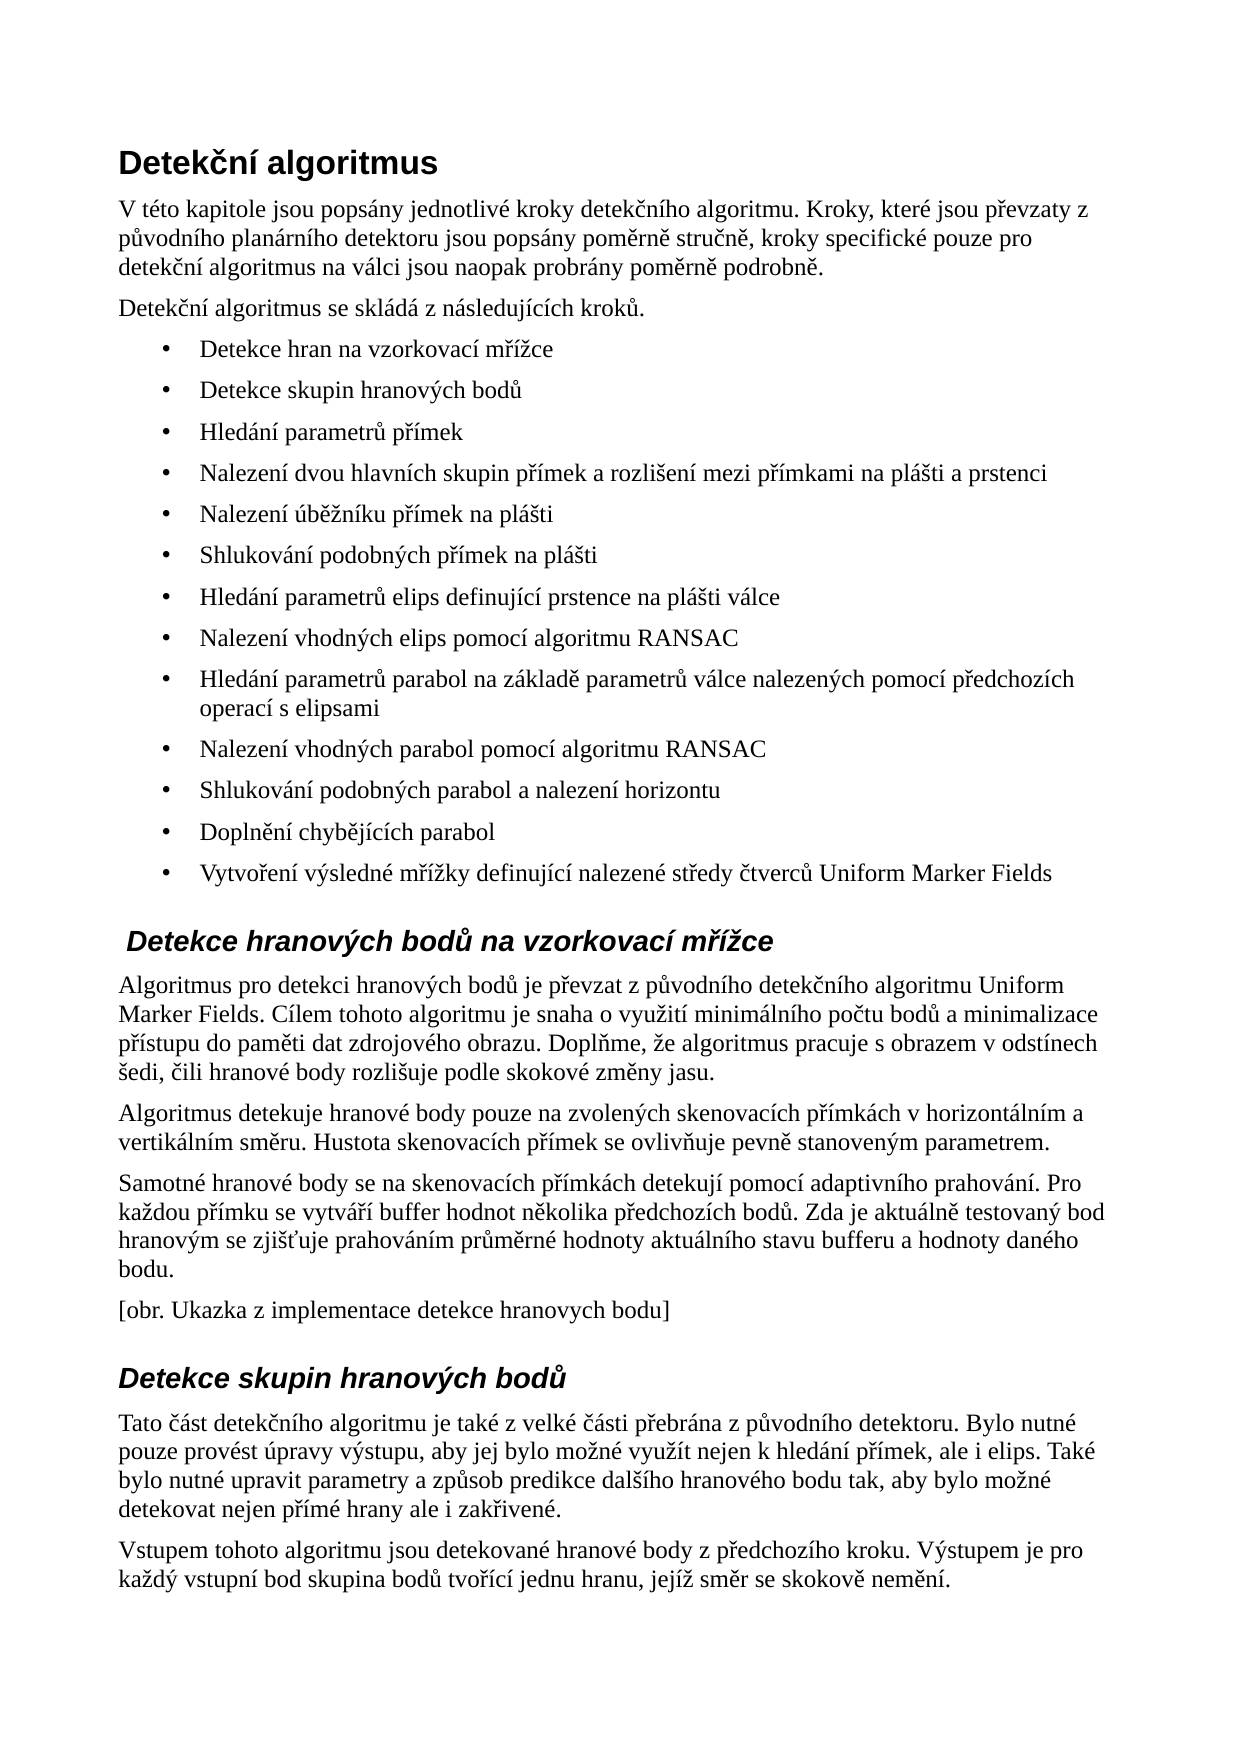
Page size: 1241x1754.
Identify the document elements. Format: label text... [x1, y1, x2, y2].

text V této kapitole jsou popsány jednotlivé kroky detekčního algoritmu. Kroky, které jsou převzaty z původního planárního detektoru jsou popsány poměrně stručně, kroky specifické pouze pro detekční algoritmus na válci jsou naopak probrány poměrně podrobně. [118, 194, 1122, 281]
text Samotné hranové body se na skenovacích přímkách detekují pomocí adaptivního prahování. Pro každou přímku se vytváří buffer hodnot několika předchozích bodů. Zda je aktuálně testovaný bod hranovým se zjišťuje prahováním průměrné hodnoty aktuálního stavu bufferu a hodnoty daného bodu. [118, 1168, 1122, 1283]
text Detekční algoritmus se skládá z následujících kroků. [118, 293, 1122, 322]
list Nalezení vhodných parabol pomocí algoritmu RANSAC [162, 734, 1122, 763]
text Algoritmus detekuje hranové body pouze na zvolených skenovacích přímkách v horizontálním a vertikálním směru. Hustota skenovacích přímek se ovlivňuje pevně stanoveným parametrem. [118, 1098, 1122, 1155]
list Hledání parametrů přímek [162, 417, 1122, 446]
list Nalezení úběžníku přímek na plášti [162, 499, 1122, 528]
subtitle Detekce hranových bodů na vzorkovací mřížce [118, 924, 1122, 958]
list Hledání parametrů parabol na základě parametrů válce nalezených pomocí předchozích operací s elipsami [162, 664, 1122, 722]
list Nalezení dvou hlavních skupin přímek a rozlišení mezi přímkami na plášti a prstenci [162, 458, 1122, 487]
text Tato část detekčního algoritmu je také z velké části přebrána z původního detektoru. Bylo nutné pouze provést úpravy výstupu, aby jej bylo možné využít nejen k hledání přímek, ale i elips. Také bylo nutné upravit parametry a způsob predikce dalšího hranového bodu tak, aby bylo možné detekovat nejen přímé hrany ale i zakřivené. [118, 1408, 1122, 1523]
list Vytvoření výsledné mřížky definující nalezené středy čtverců Uniform Marker Fields [162, 858, 1122, 887]
subtitle Detekce skupin hranových bodů [118, 1362, 1122, 1395]
list Detekce skupin hranových bodů [162, 376, 1122, 404]
text [obr. Ukazka z implementace detekce hranovych bodu] [118, 1295, 1122, 1324]
text Algoritmus pro detekci hranových bodů je převzat z původního detekčního algoritmu Uniform Marker Fields. Cílem tohoto algoritmu je snaha o využití minimálního počtu bodů a minimalizace přístupu do paměti dat zdrojového obrazu. Doplňme, že algoritmus pracuje s obrazem v odstínech šedi, čili hranové body rozlišuje podle skokové změny jasu. [118, 970, 1122, 1085]
list Hledání parametrů elips definující prstence na plášti válce [162, 582, 1122, 611]
list Shlukování podobných parabol a nalezení horizontu [162, 776, 1122, 804]
text Vstupem tohoto algoritmu jsou detekované hranové body z předchozího kroku. Výstupem je pro každý vstupní bod skupina bodů tvořící jednu hranu, jejíž směr se skokově nemění. [118, 1535, 1122, 1593]
subtitle Detekční algoritmus [118, 143, 1122, 182]
list Nalezení vhodných elips pomocí algoritmu RANSAC [162, 623, 1122, 652]
list Doplnění chybějících parabol [162, 817, 1122, 846]
list Shlukování podobných přímek na plášti [162, 541, 1122, 569]
list Detekce hran na vzorkovací mřížce [162, 334, 1122, 363]
